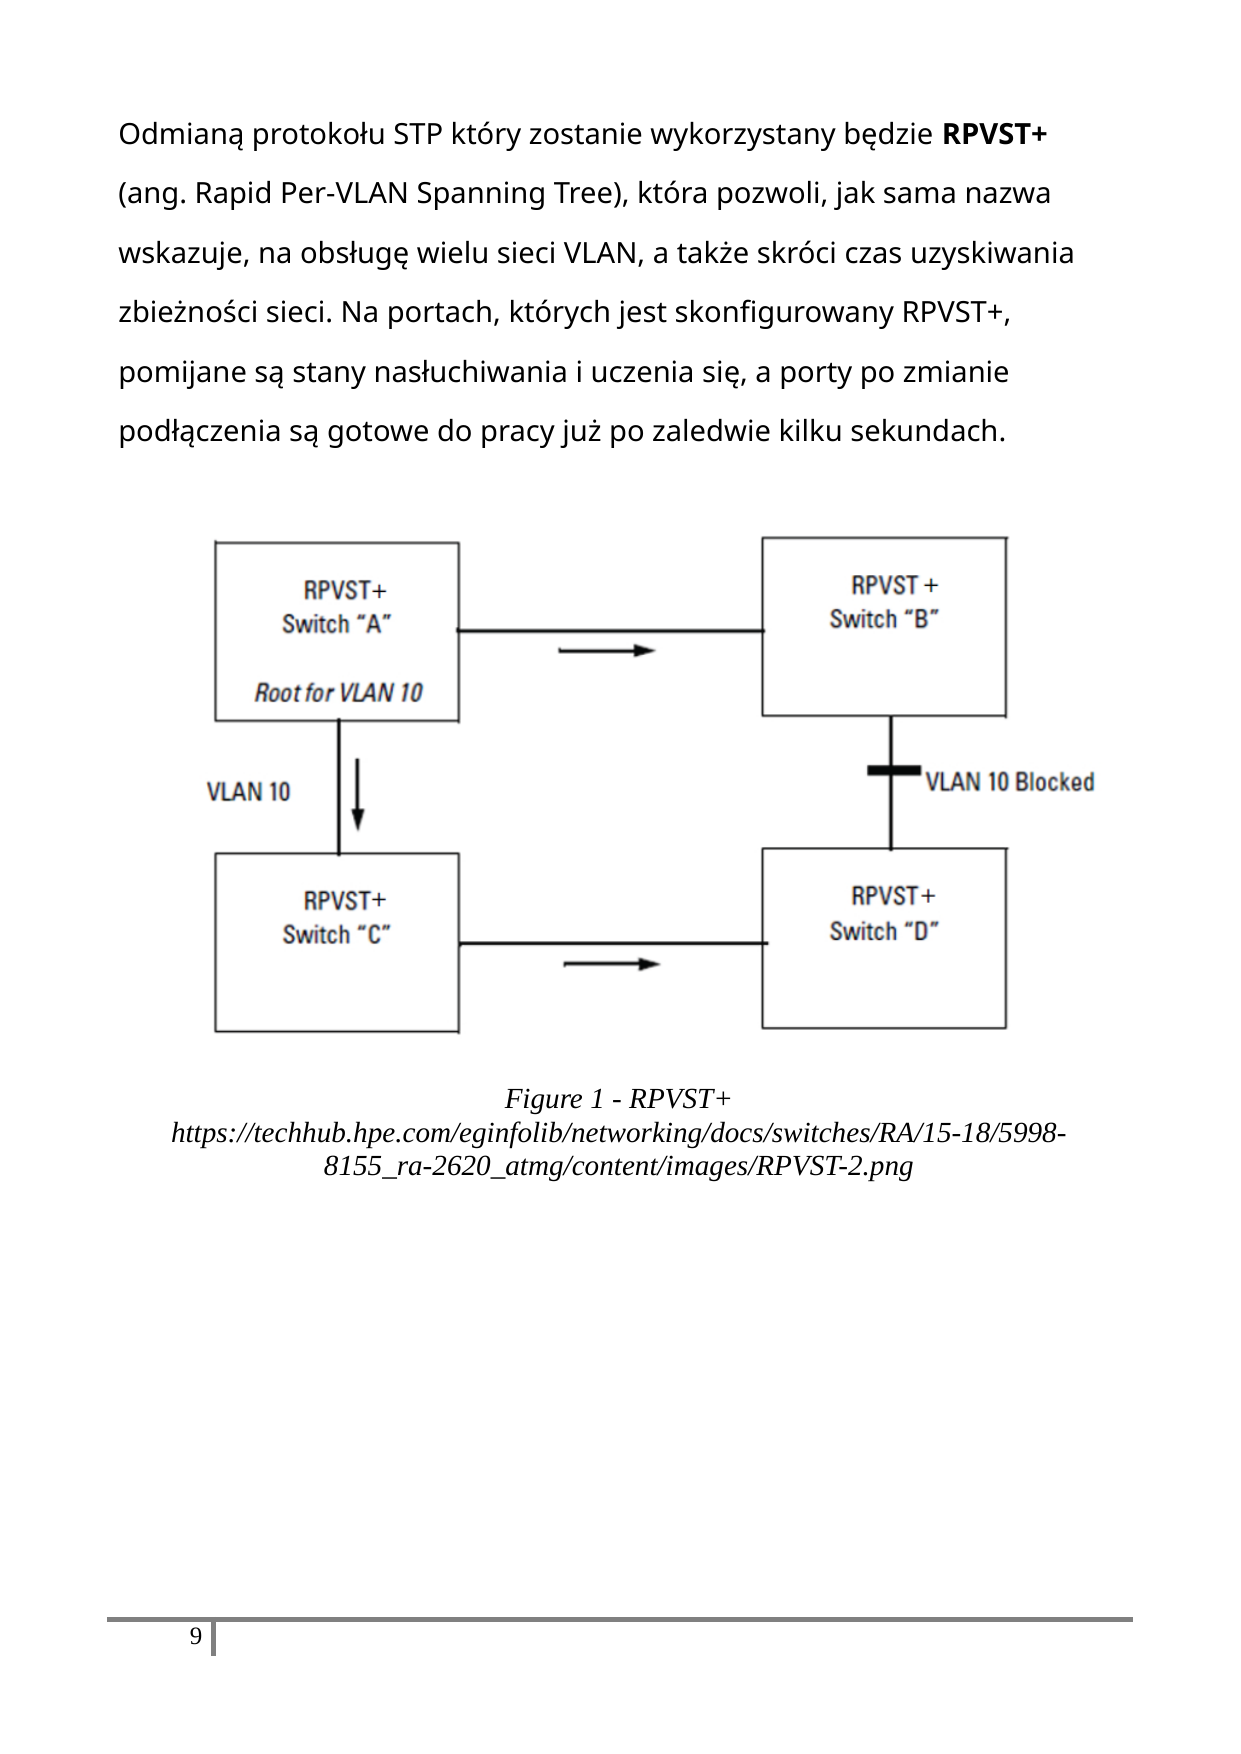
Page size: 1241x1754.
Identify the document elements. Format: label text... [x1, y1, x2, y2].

text Odmianą protokołu STP który zostanie wykorzystany będzie RPVST+ (ang. Rapid Per-VLAN Spanning Tree), która pozwoli, jak sama nazwa wskazuje, na obsługę wielu sieci VLAN, a także skróci czas uzyskiwania zbieżności sieci. Na portach, których jest skonfigurowany RPVST+, pomijane są stany nasłuchiwania i uczenia się, a porty po zmianie podłączenia są gotowe do pracy już po zaledwie kilku sekundach. [118, 113, 1122, 450]
picture [118, 482, 1123, 1049]
text Figure 1 - RPVST+ https://techhub.hpe.com/eginfolib/networking/docs/switches/RA/15-18/5998-8155_ra-2620_atmg/content/images/RPVST-2.png [118, 1081, 1122, 1182]
